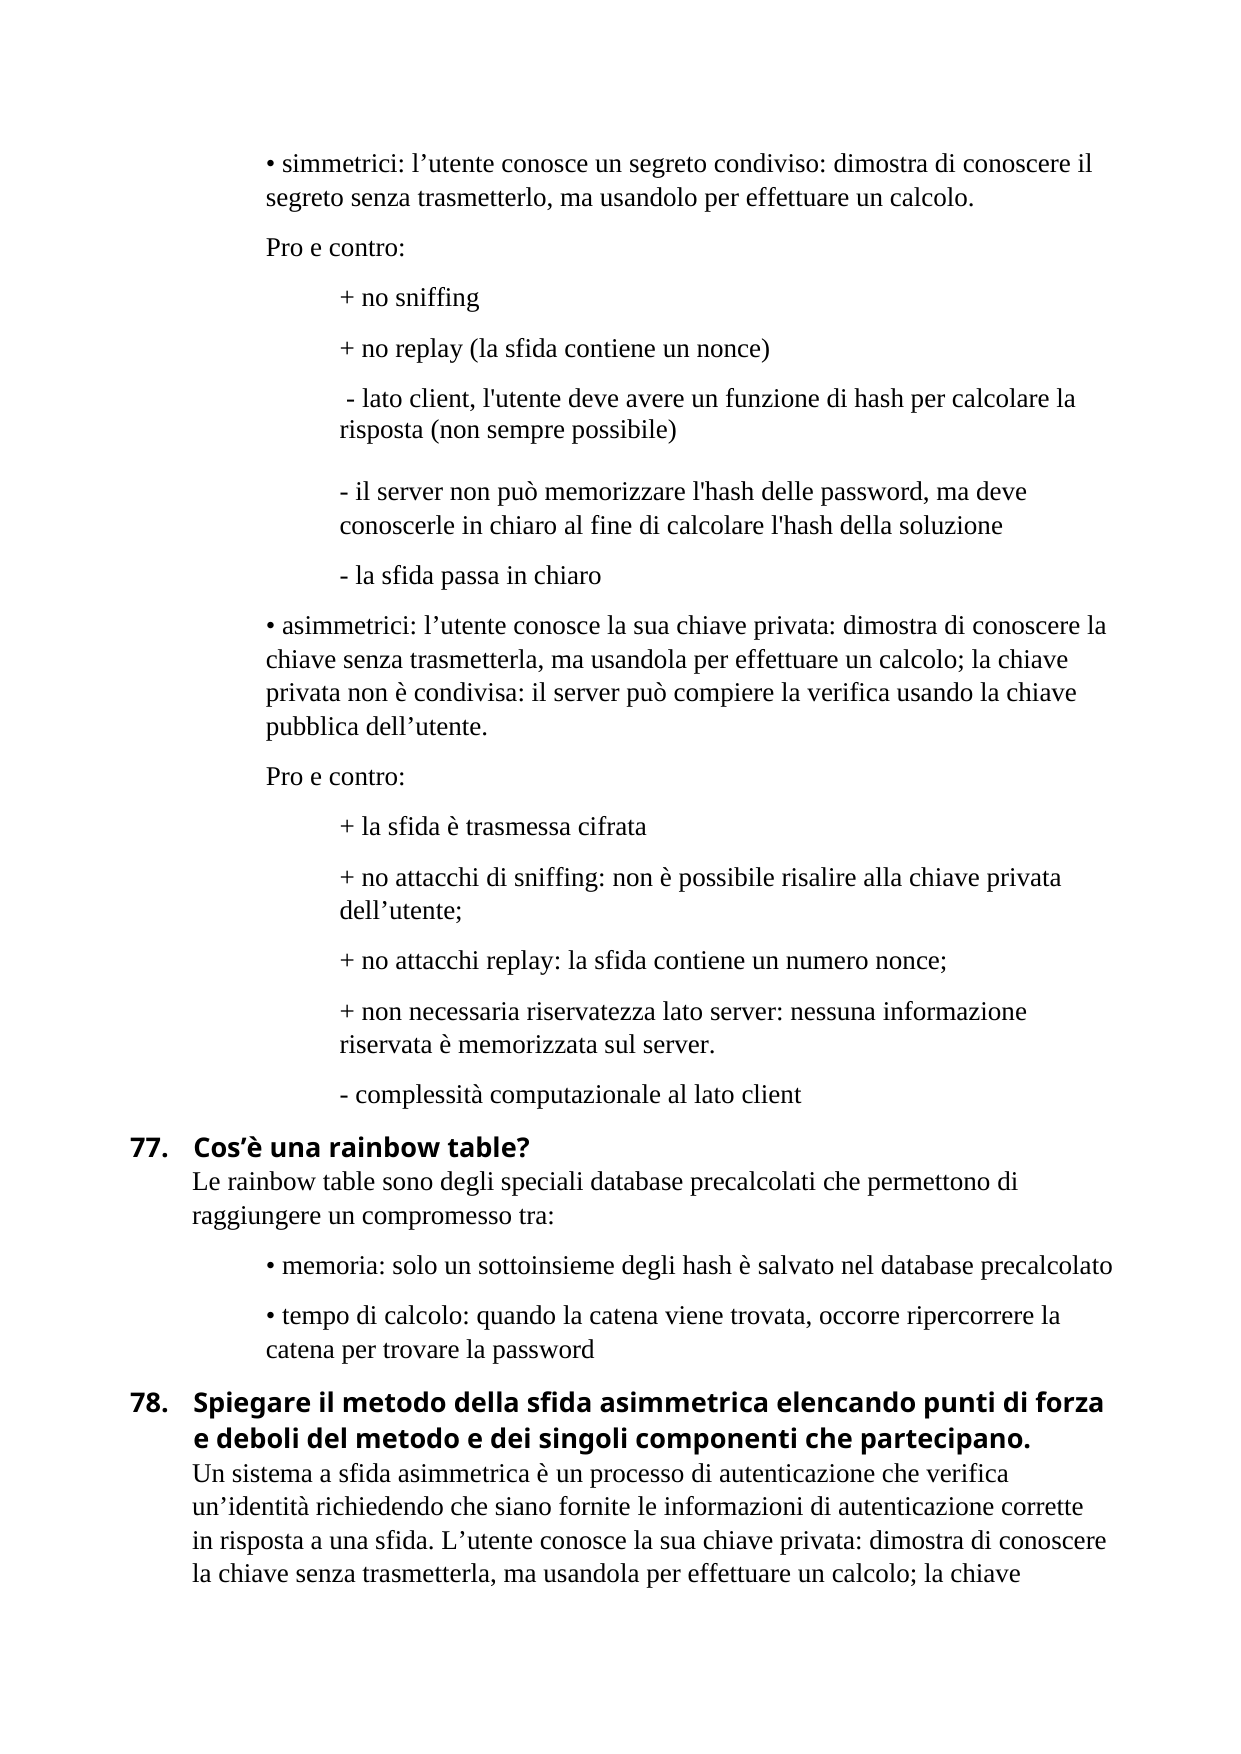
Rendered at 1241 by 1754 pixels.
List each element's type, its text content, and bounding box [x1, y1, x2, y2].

text Pro e contro: [118, 231, 1122, 262]
text Un sistema a sfida asimmetrica è un processo di autenticazione che verifica un’identità richiedendo che siano fornite le informazioni di autenticazione corrette in risposta a una sfida. L’utente conosce la sua chiave privata: dimostra di conoscere la chiave senza trasmetterla, ma usandola per effettuare un calcolo; la chiave [118, 1457, 1122, 1589]
text + no attacchi di sniffing: non è possibile risalire alla chiave privata dell’utente; [118, 861, 1122, 925]
text - lato client, l'utente deve avere un funzione di hash per calcolare la risposta (non sempre possibile) [118, 382, 1122, 444]
list Spiegare il metodo della sfida asimmetrica elencando punti di forza e deboli del metodo e dei singoli componenti che partecipano. [130, 1383, 1122, 1457]
text • asimmetrici: l’utente conosce la sua chiave privata: dimostra di conoscere la chiave senza trasmetterla, ma usandola per effettuare un calcolo; la chiave privata non è condivisa: il server può compiere la verifica usando la chiave pubblica dell’utente. [118, 609, 1122, 741]
text • tempo di calcolo: quando la catena viene trovata, occorre ripercorrere la catena per trovare la password [118, 1299, 1122, 1364]
text + no attacchi replay: la sfida contiene un numero nonce; [118, 944, 1122, 976]
text • memoria: solo un sottoinsieme degli hash è salvato nel database precalcolato [118, 1249, 1122, 1280]
list Cos’è una rainbow table? [130, 1128, 1122, 1165]
text + non necessaria riservatezza lato server: nessuna informazione riservata è memorizzata sul server. [118, 994, 1122, 1059]
text + no sniffing [118, 282, 1122, 313]
text • simmetrici: l’utente conosce un segreto condiviso: dimostra di conoscere il segreto senza trasmetterlo, ma usandolo per effettuare un calcolo. [118, 148, 1122, 212]
text Pro e contro: [118, 760, 1122, 791]
text - il server non può memorizzare l'hash delle password, ma deve conoscerle in chiaro al fine di calcolare l'hash della soluzione [118, 475, 1122, 540]
text Le rainbow table sono degli speciali database precalcolati che permettono di raggiungere un compromesso tra: [118, 1165, 1122, 1230]
text + no replay (la sfida contiene un nonce) [118, 332, 1122, 363]
text - la sfida passa in chiaro [118, 559, 1122, 590]
text + la sfida è trasmessa cifrata [118, 810, 1122, 842]
text - complessità computazionale al lato client [118, 1078, 1122, 1109]
